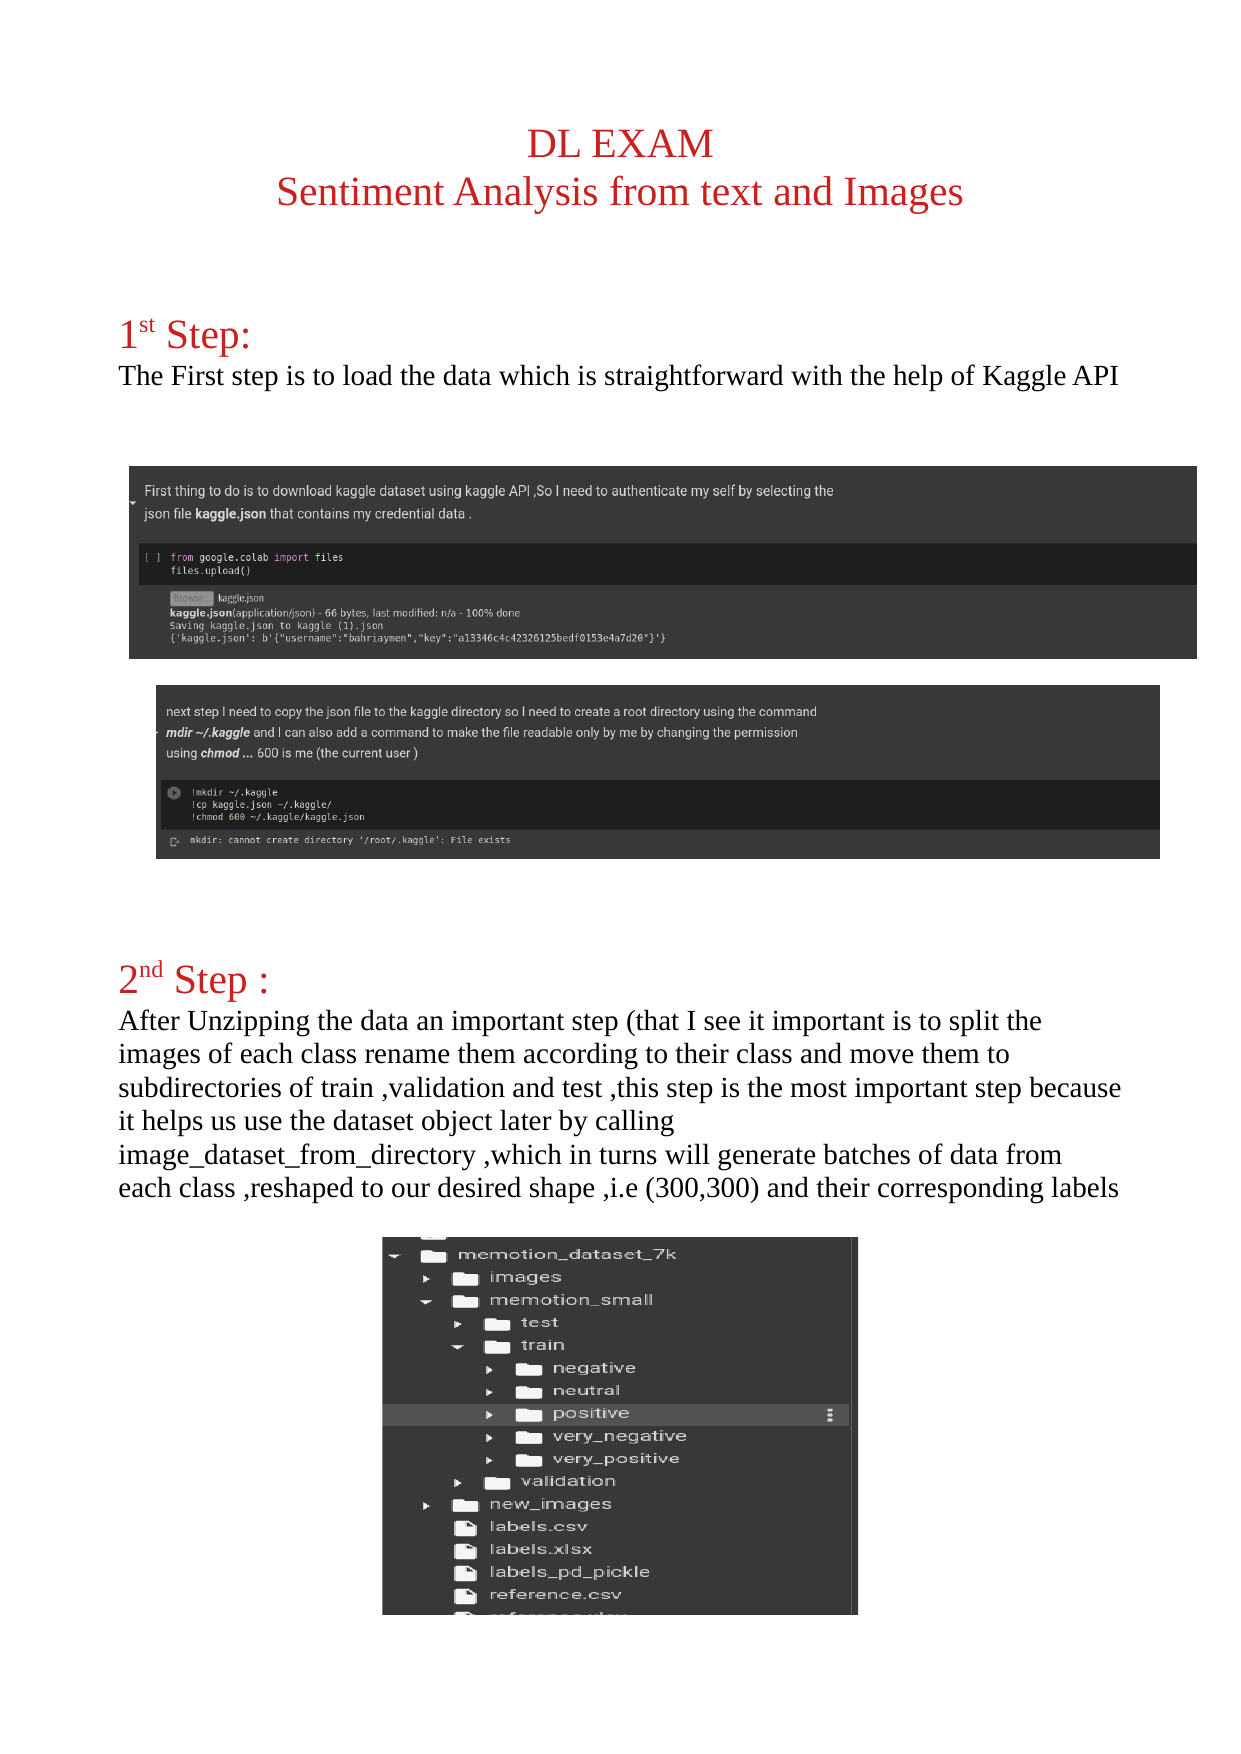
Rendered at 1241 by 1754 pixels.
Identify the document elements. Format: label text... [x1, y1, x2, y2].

picture [129, 466, 1197, 659]
text The First step is to load the data which is straightforward with the help of Kaggle API [118, 358, 1122, 391]
text 2nd Step : [118, 955, 1122, 1003]
text Sentiment Analysis from text and Images [118, 166, 1122, 214]
text DL EXAM [118, 118, 1122, 166]
picture [156, 685, 1160, 859]
text 1st Step: [118, 310, 1122, 358]
picture [382, 1237, 859, 1615]
text After Unzipping the data an important step (that I see it important is to split the images of each class rename them according to their class and move them to subdirectories of train ,validation and test ,this step is the most important step because it helps us use the dataset object later by calling image_dataset_from_directory ,which in turns will generate batches of data from each class ,reshaped to our desired shape ,i.e (300,300) and their corresponding labels [118, 1003, 1122, 1204]
